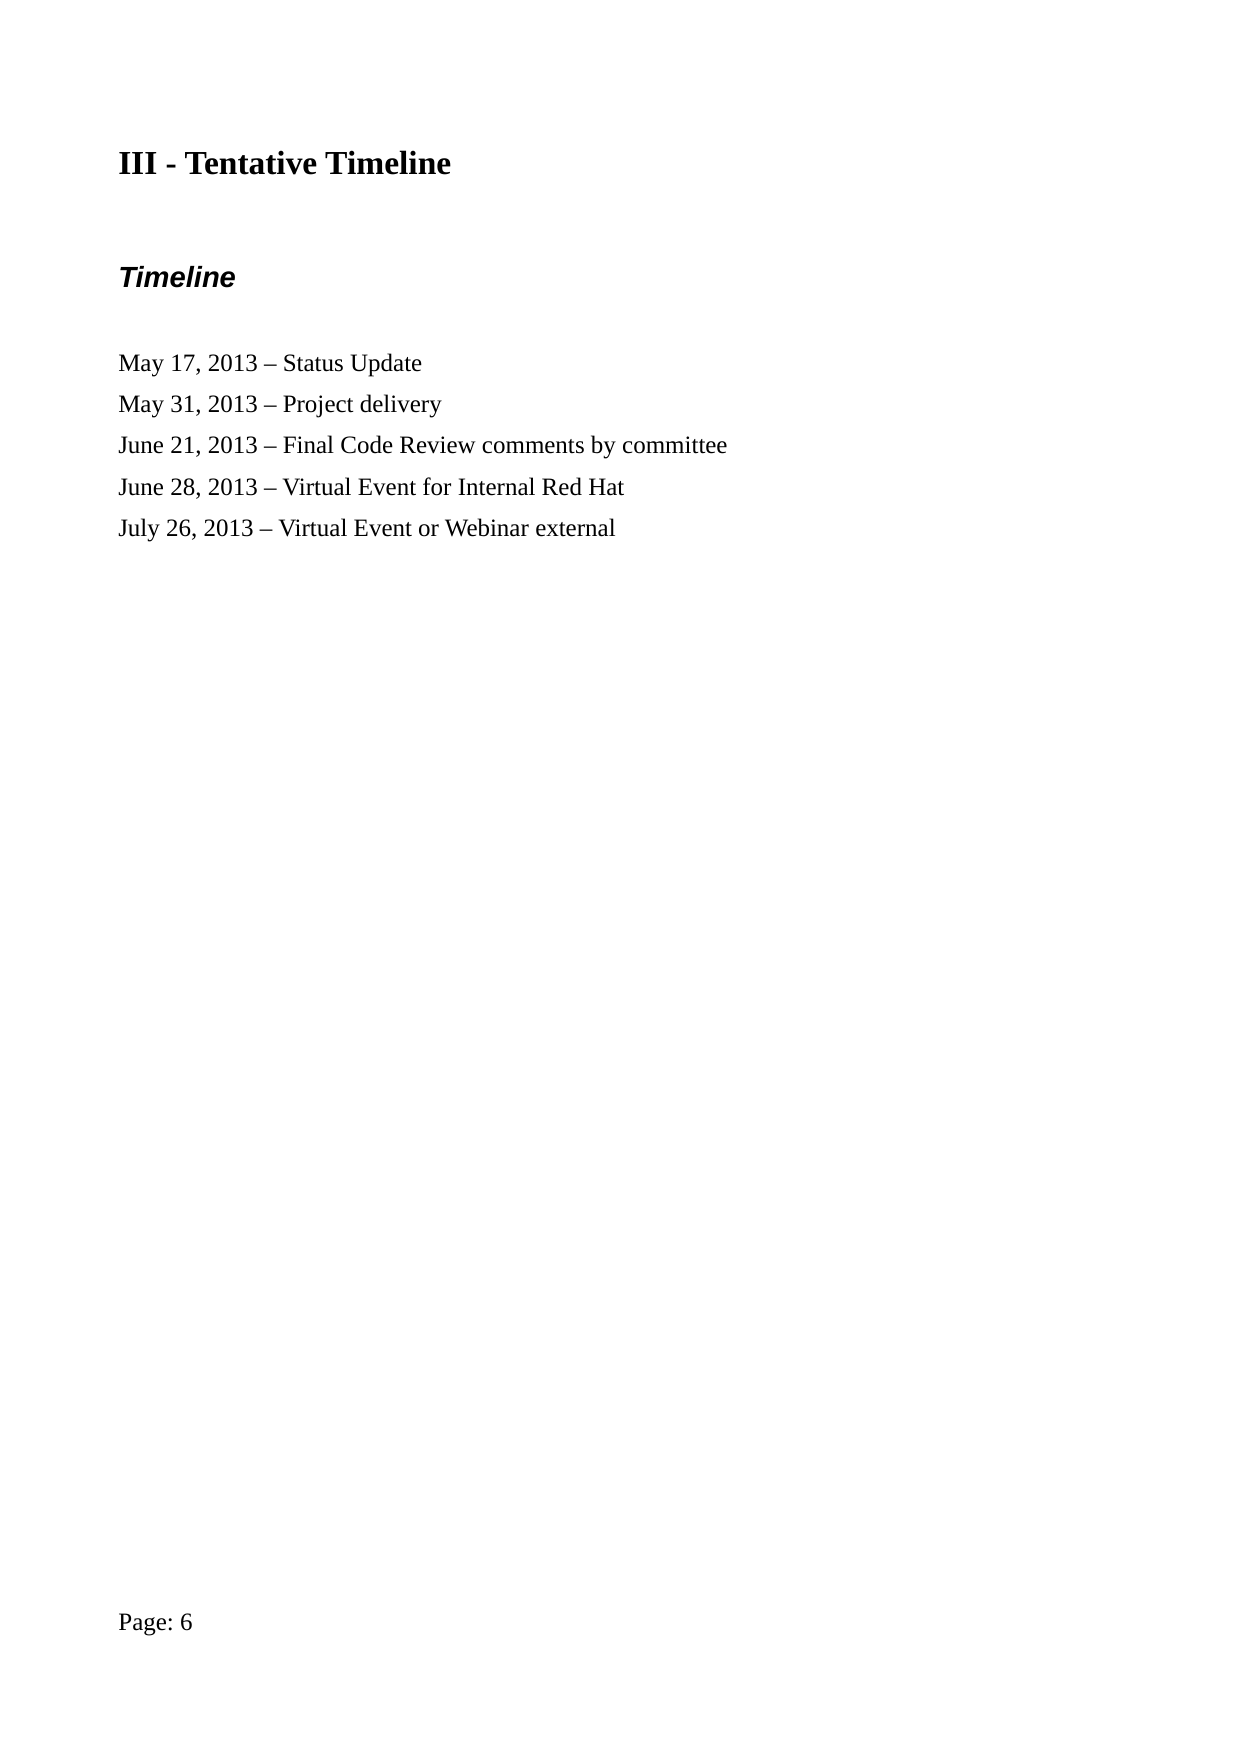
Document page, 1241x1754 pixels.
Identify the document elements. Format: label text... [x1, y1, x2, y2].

subtitle Timeline [118, 261, 1122, 294]
subtitle III - Tentative Timeline [118, 143, 1122, 182]
text May 17, 2013 – Status Update [118, 348, 1122, 377]
text July 26, 2013 – Virtual Event or Webinar external [118, 513, 1122, 542]
text May 31, 2013 – Project delivery [118, 389, 1122, 418]
text June 28, 2013 – Virtual Event for Internal Red Hat [118, 472, 1122, 500]
text June 21, 2013 – Final Code Review comments by committee [118, 430, 1122, 459]
